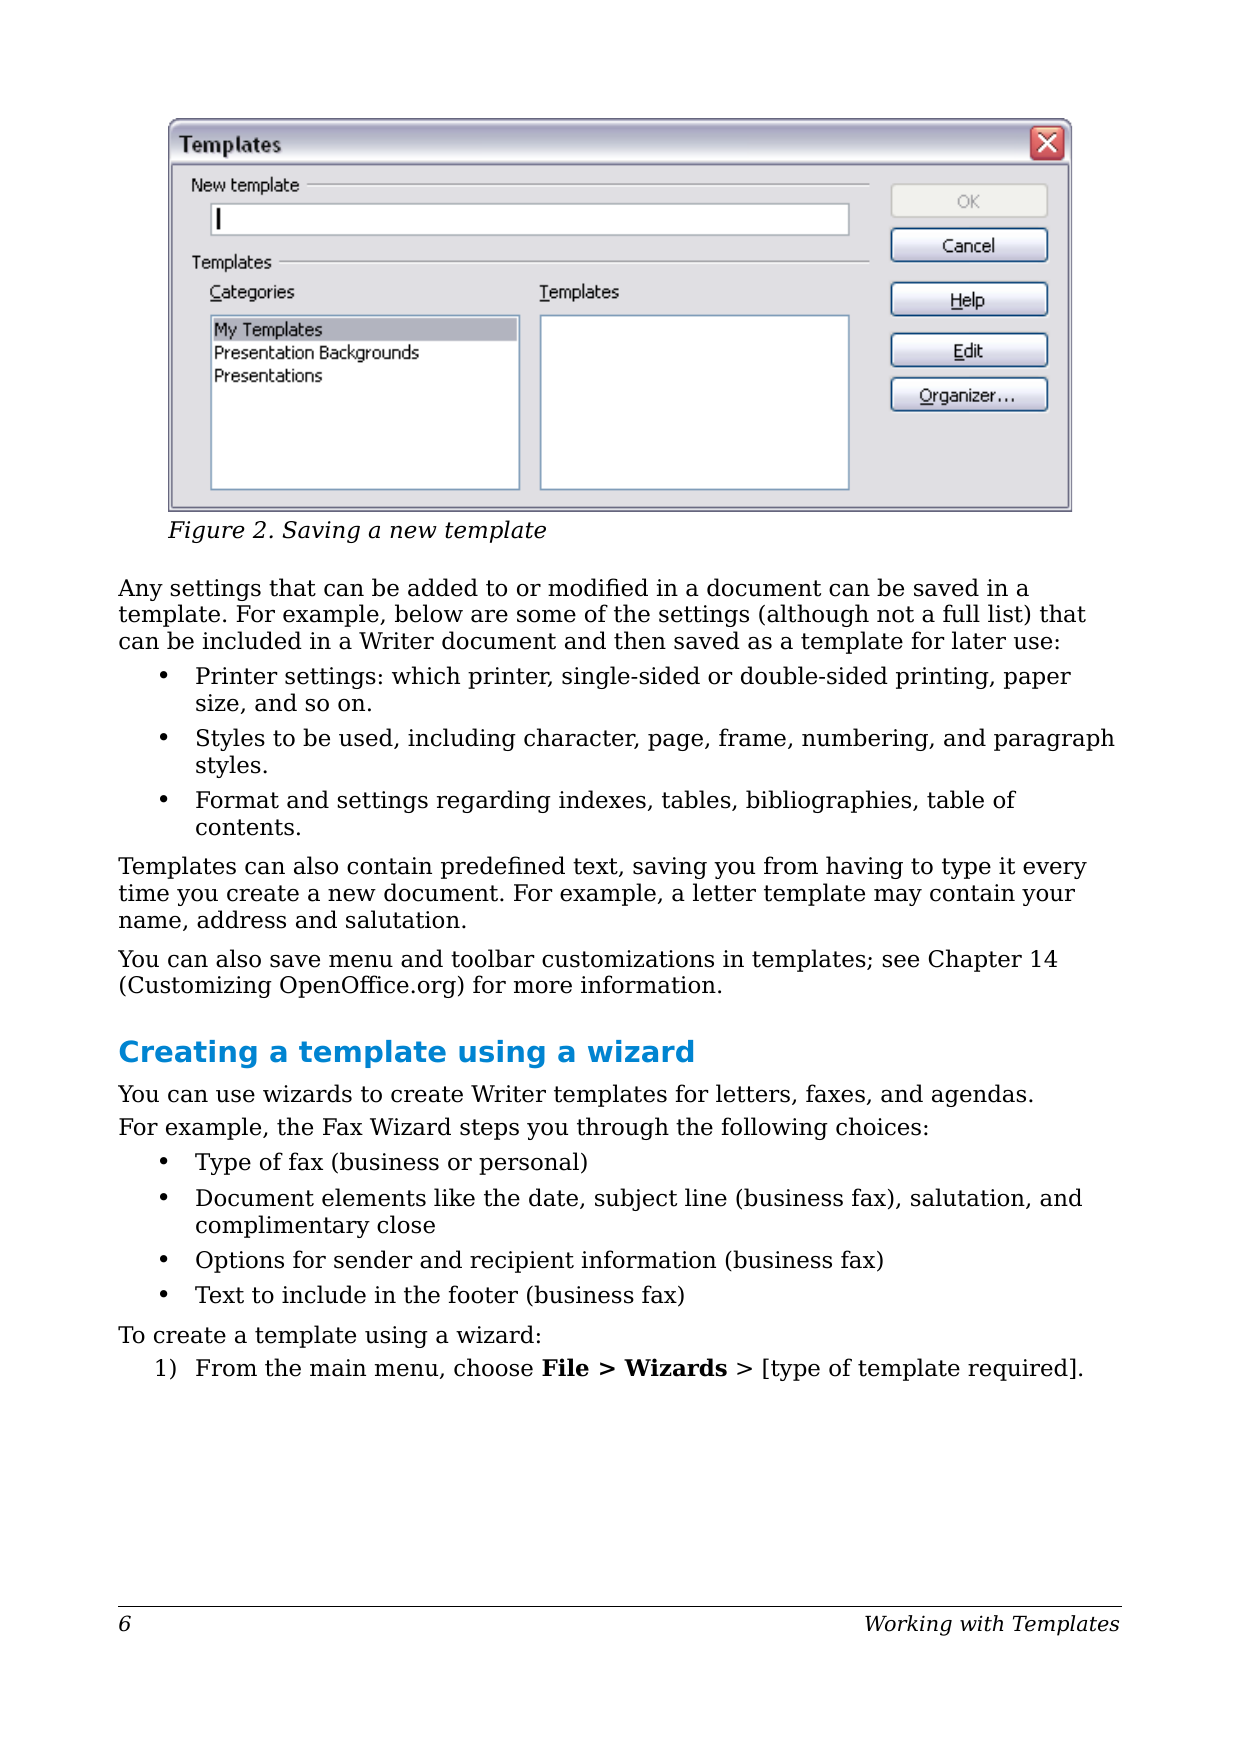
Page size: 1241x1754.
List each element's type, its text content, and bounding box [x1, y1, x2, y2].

text Templates can also contain predefined text, saving you from having to type it every time you create a new document. For example, a letter template may contain your name, address and salutation. [118, 853, 1122, 933]
picture [168, 118, 1073, 512]
list Type of fax (business or personal) [156, 1147, 1122, 1177]
list Document elements like the date, subject line (business fax), salutation, and complimentary close [156, 1183, 1122, 1239]
text Figure 2. Saving a new template [168, 518, 1072, 544]
list You can use wizards to create Writer templates for letters, faxes, and agendas. [118, 1081, 1122, 1108]
list Styles to be used, including character, page, frame, numbering, and paragraph styles. [156, 723, 1122, 779]
list Options for sender and recipient information (business fax) [156, 1245, 1122, 1274]
text You can also save menu and toolbar customizations in templates; see Chapter 14 (Customizing OpenOffice.org) for more information. [118, 946, 1122, 999]
list Text to include in the footer (business fax) [156, 1280, 1122, 1309]
subtitle Creating a template using a wizard [118, 1035, 1122, 1069]
list From the main menu, choose File > Wizards > [type of template required]. [177, 1355, 1122, 1382]
list Printer settings: which printer, single-sided or double-sided printing, paper size, and so on. [156, 661, 1122, 717]
list To create a template using a wizard: [118, 1322, 1122, 1349]
list Any settings that can be added to or modified in a document can be saved in a template. For example, below are some of the settings (although not a full list) that can be included in a Writer document and then saved as a template for later use: [118, 575, 1122, 655]
list For example, the Fax Wizard steps you through the following choices: [118, 1114, 1122, 1141]
list Format and settings regarding indexes, tables, bibliographies, table of contents. [156, 785, 1122, 841]
